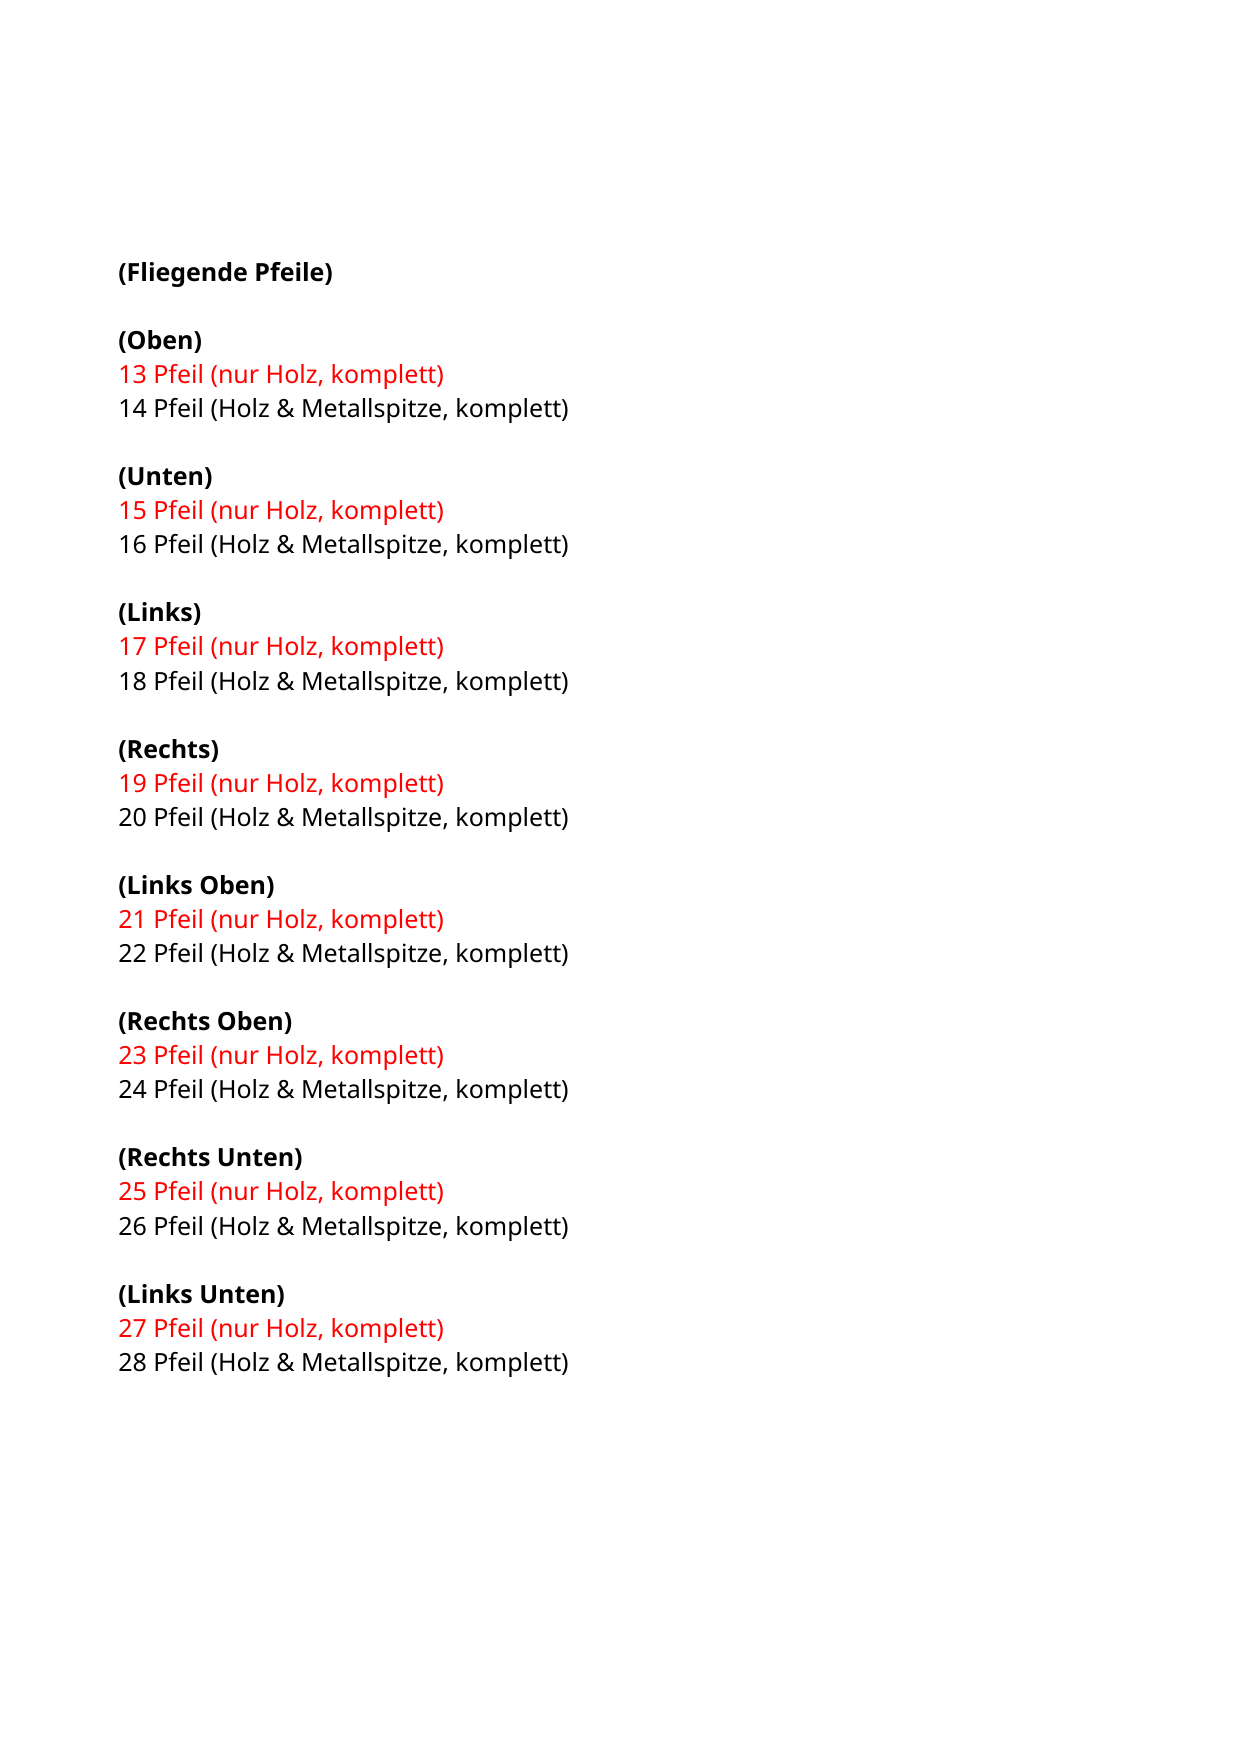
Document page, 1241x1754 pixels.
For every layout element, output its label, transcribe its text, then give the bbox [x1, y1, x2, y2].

text 23 Pfeil (nur Holz, komplett) [118, 1038, 1122, 1072]
text 18 Pfeil (Holz & Metallspitze, komplett) [118, 663, 1122, 697]
text 20 Pfeil (Holz & Metallspitze, komplett) [118, 799, 1122, 833]
text 27 Pfeil (nur Holz, komplett) [118, 1310, 1122, 1344]
text 21 Pfeil (nur Holz, komplett) [118, 902, 1122, 936]
text (Oben) [118, 322, 1122, 357]
text 28 Pfeil (Holz & Metallspitze, komplett) [118, 1344, 1122, 1378]
text 13 Pfeil (nur Holz, komplett) [118, 357, 1122, 391]
text (Links Oben) [118, 867, 1122, 902]
text 22 Pfeil (Holz & Metallspitze, komplett) [118, 936, 1122, 970]
text (Fliegende Pfeile) [118, 254, 1122, 288]
text 16 Pfeil (Holz & Metallspitze, komplett) [118, 527, 1122, 561]
text (Unten) [118, 459, 1122, 493]
text 15 Pfeil (nur Holz, komplett) [118, 493, 1122, 527]
text (Rechts Unten) [118, 1140, 1122, 1174]
text (Rechts) [118, 731, 1122, 765]
text 26 Pfeil (Holz & Metallspitze, komplett) [118, 1208, 1122, 1242]
text 24 Pfeil (Holz & Metallspitze, komplett) [118, 1072, 1122, 1106]
text 14 Pfeil (Holz & Metallspitze, komplett) [118, 391, 1122, 425]
text 19 Pfeil (nur Holz, komplett) [118, 765, 1122, 799]
text (Links) [118, 595, 1122, 629]
text 17 Pfeil (nur Holz, komplett) [118, 629, 1122, 663]
text (Rechts Oben) [118, 1004, 1122, 1038]
text 25 Pfeil (nur Holz, komplett) [118, 1174, 1122, 1208]
text (Links Unten) [118, 1276, 1122, 1310]
